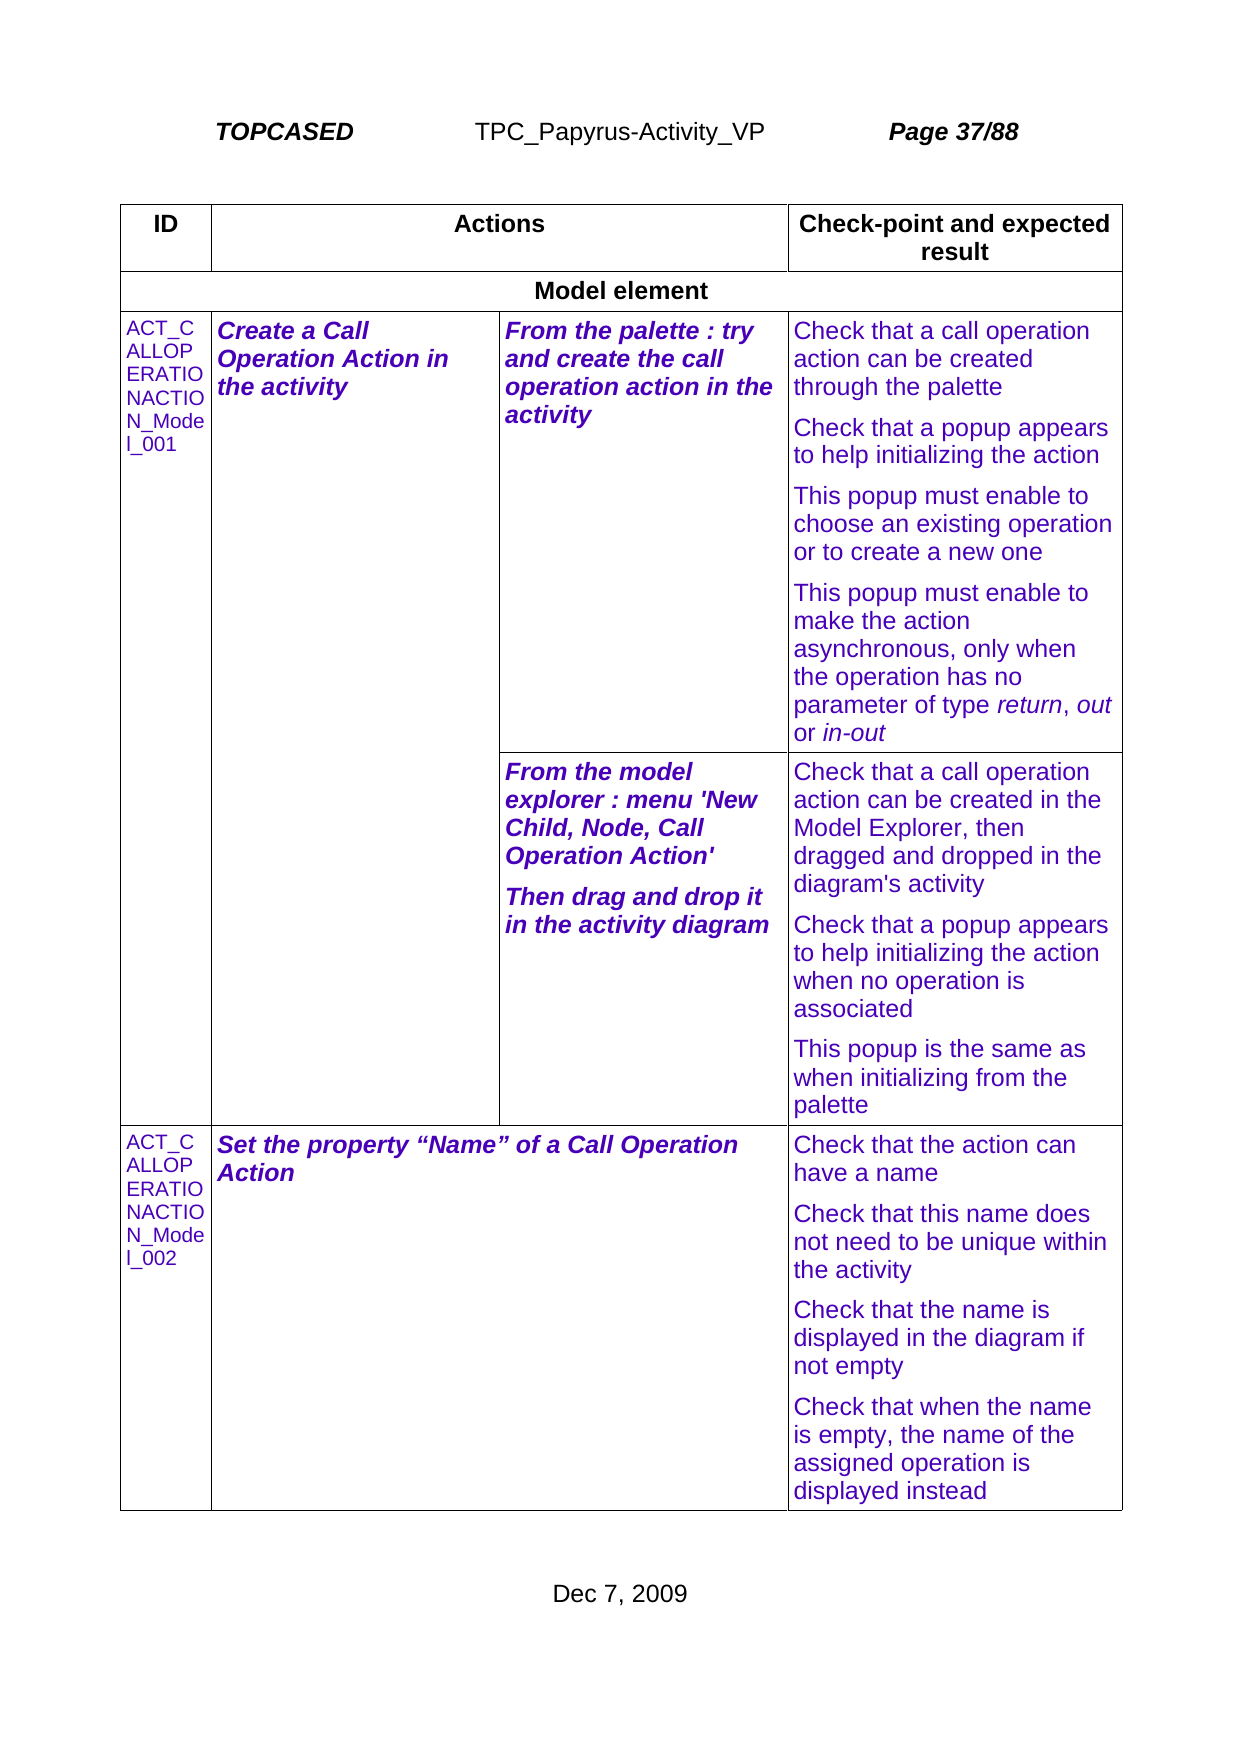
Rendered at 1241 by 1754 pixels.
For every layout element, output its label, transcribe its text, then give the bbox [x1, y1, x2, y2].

table_cell Model element [121, 272, 1122, 311]
table_cell Check that the action can have a name Check that this name does not need to be unique within the activity Check that the name is displayed in the diagram if not empty Check that when the name is empty, the name of the assigned operation is displayed instead [789, 1126, 1122, 1510]
table_cell ACT_CALLOPERATIONACTION_Model_002 [121, 1126, 211, 1510]
table_cell Check that a call operation action can be created through the palette Check that a popup appears to help initializing the action This popup must enable to choose an existing operation or to create a new one This popup must enable to make the action asynchronous, only when the operation has no parameter of type return, out or in-out [789, 312, 1122, 752]
table_cell Set the property “Name” of a Call Operation Action [212, 1126, 787, 1510]
table_cell From the model explorer : menu 'New Child, Node, Call Operation Action' Then drag and drop it in the activity diagram [500, 753, 787, 1125]
table_cell Create a Call Operation Action in the activity [212, 312, 499, 1125]
table_header Actions [212, 205, 787, 271]
table_cell From the palette : try and create the call operation action in the activity [500, 312, 787, 752]
table_header ID [121, 205, 211, 271]
table_header Check-point and expected result [789, 205, 1122, 271]
table_cell Check that a call operation action can be created in the Model Explorer, then dragged and dropped in the diagram's activity Check that a popup appears to help initializing the action when no operation is associated This popup is the same as when initializing from the palette [789, 753, 1122, 1125]
table_cell ACT_CALLOPERATIONACTION_Model_001 [121, 312, 211, 1125]
